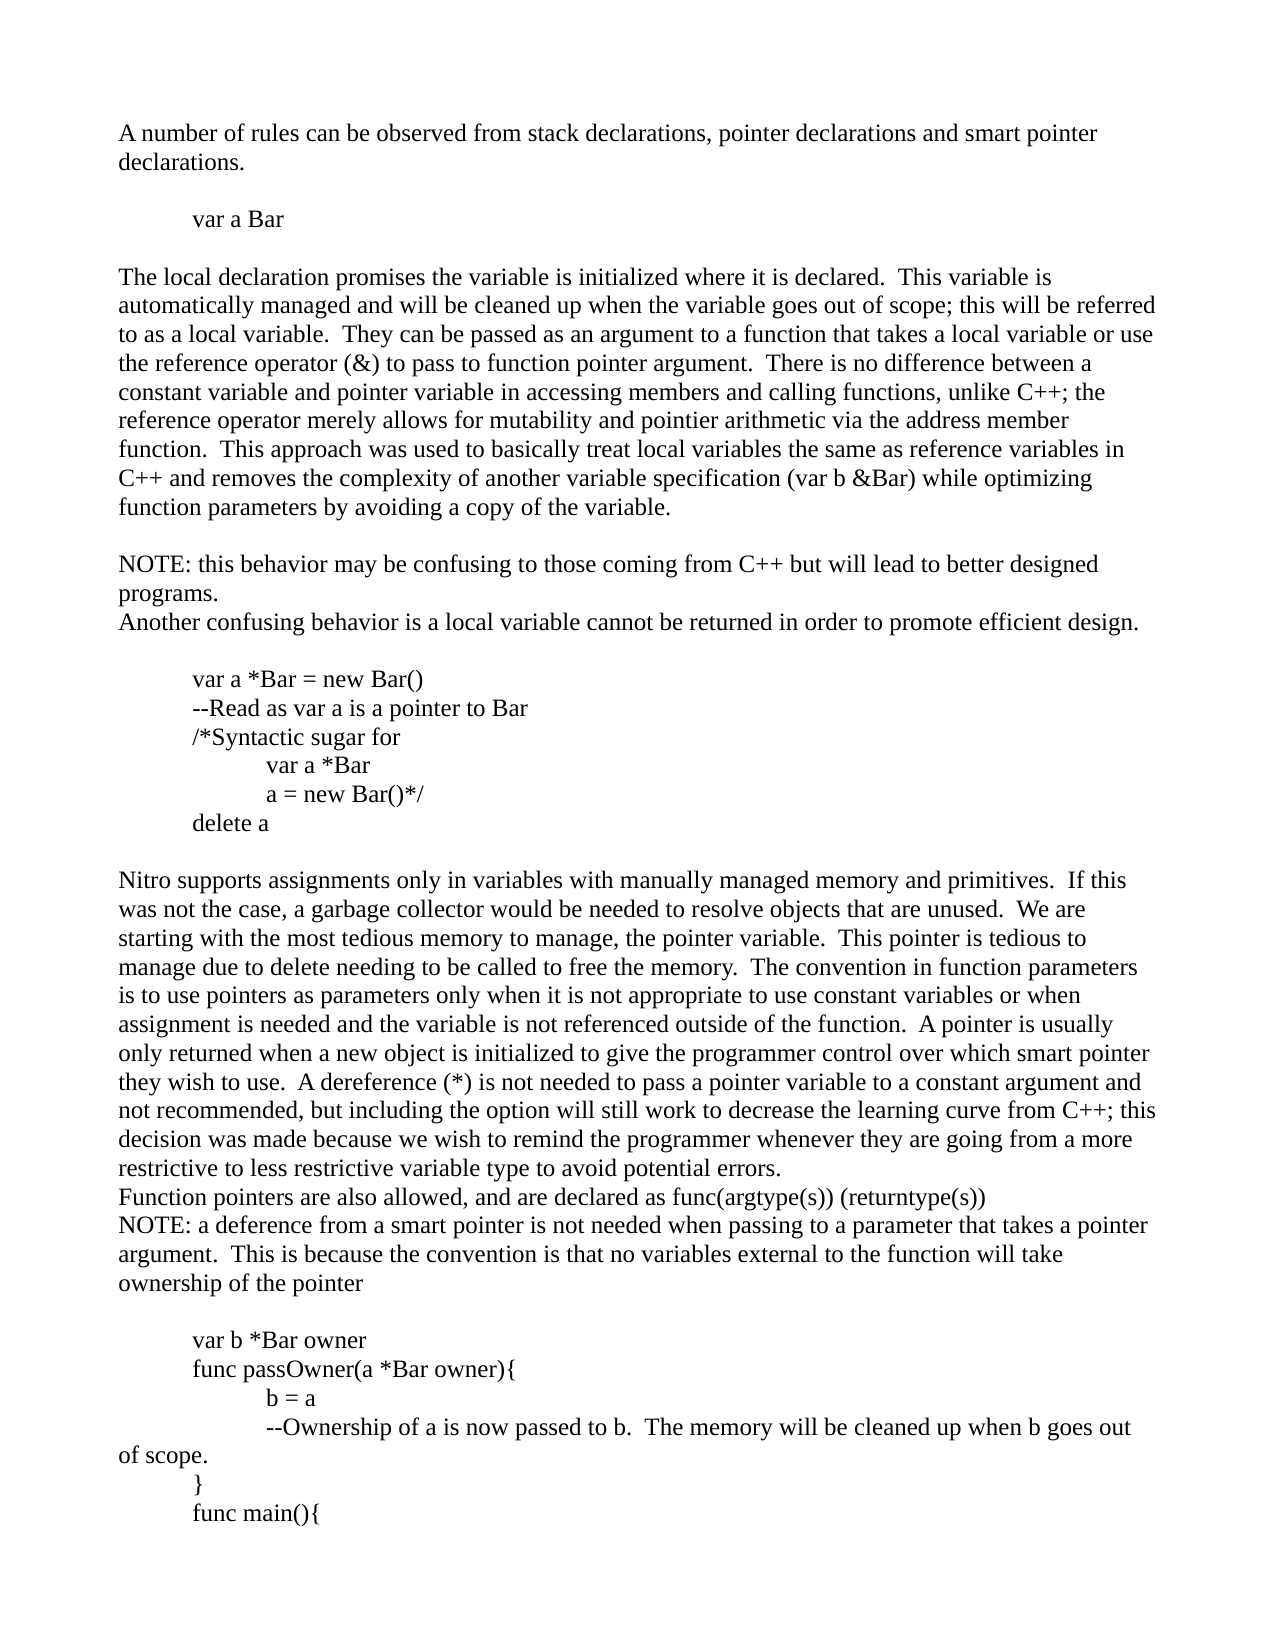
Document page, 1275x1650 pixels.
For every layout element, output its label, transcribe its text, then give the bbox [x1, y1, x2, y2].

text NOTE: this behavior may be confusing to those coming from C++ but will lead to better designed programs. [118, 549, 1157, 607]
text b = a [118, 1383, 1157, 1412]
text /*Syntactic sugar for [118, 722, 1157, 751]
text var b *Bar owner [118, 1326, 1157, 1354]
text func main(){ [118, 1498, 1157, 1527]
text var a *Bar = new Bar() [118, 664, 1157, 693]
text The local declaration promises the variable is initialized where it is declared. This variable is automatically managed and will be cleaned up when the variable goes out of scope; this will be referred to as a local variable. They can be passed as an argument to a function that takes a local variable or use the reference operator (&) to pass to function pointer argument. There is no difference between a constant variable and pointer variable in accessing members and calling functions, unlike C++; the reference operator merely allows for mutability and pointier arithmetic via the address member function. This approach was used to basically treat local variables the same as reference variables in C++ and removes the complexity of another variable specification (var b &Bar) while optimizing function parameters by avoiding a copy of the variable. [118, 262, 1157, 521]
text Another confusing behavior is a local variable cannot be returned in order to promote efficient design. [118, 607, 1157, 636]
text A number of rules can be observed from stack declarations, pointer declarations and smart pointer declarations. [118, 118, 1157, 176]
text delete a [118, 808, 1157, 837]
text func passOwner(a *Bar owner){ [118, 1354, 1157, 1383]
text var a Bar [118, 204, 1157, 233]
text --Read as var a is a pointer to Bar [118, 693, 1157, 722]
text NOTE: a deference from a smart pointer is not needed when passing to a parameter that takes a pointer argument. This is because the convention is that no variables external to the function will take ownership of the pointer [118, 1211, 1157, 1297]
text } [118, 1469, 1157, 1498]
text a = new Bar()*/ [118, 779, 1157, 808]
text Function pointers are also allowed, and are declared as func(argtype(s)) (returntype(s)) [118, 1182, 1157, 1211]
text --Ownership of a is now passed to b. The memory will be cleaned up when b goes out of scope. [118, 1412, 1157, 1469]
text var a *Bar [118, 751, 1157, 779]
text Nitro supports assignments only in variables with manually managed memory and primitives. If this was not the case, a garbage collector would be needed to resolve objects that are unused. We are starting with the most tedious memory to manage, the pointer variable. This pointer is tedious to manage due to delete needing to be called to free the memory. The convention in function parameters is to use pointers as parameters only when it is not appropriate to use constant variables or when assignment is needed and the variable is not referenced outside of the function. A pointer is usually only returned when a new object is initialized to give the programmer control over which smart pointer they wish to use. A dereference (*) is not needed to pass a pointer variable to a constant argument and not recommended, but including the option will still work to decrease the learning curve from C++; this decision was made because we wish to remind the programmer whenever they are going from a more restrictive to less restrictive variable type to avoid potential errors. [118, 866, 1157, 1182]
